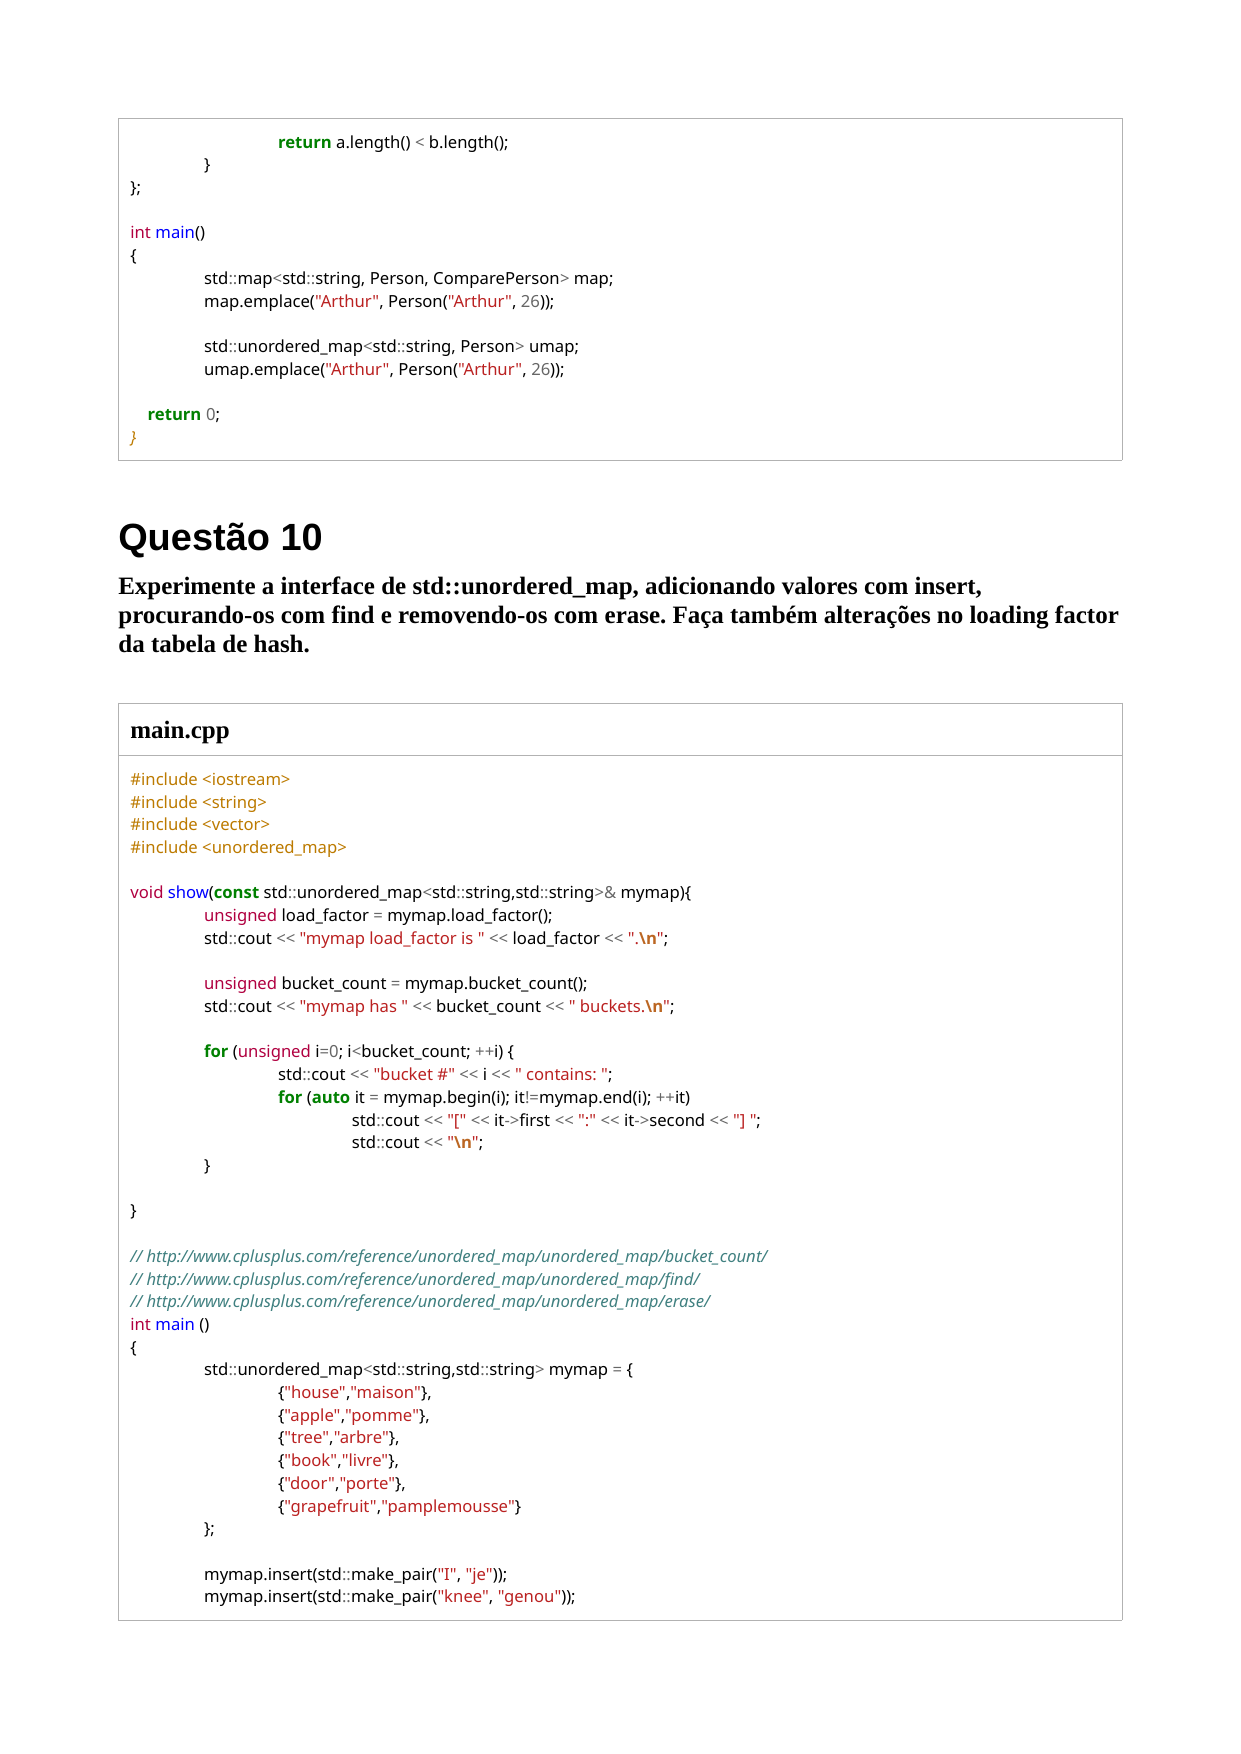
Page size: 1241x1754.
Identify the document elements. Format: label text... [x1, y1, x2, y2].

subtitle Questão 10 [118, 515, 1122, 559]
table_header main.cpp [119, 704, 1122, 755]
table_cell return a.length() < b.length(); } }; int main() { std::map<std::string, Person, ComparePerson> map; map.emplace("Arthur", Person("Arthur", 26)); std::unordered_map<std::string, Person> umap; umap.emplace("Arthur", Person("Arthur", 26)); return 0; } [119, 119, 1122, 460]
text Experimente a interface de std::unordered_map, adicionando valores com insert, procurando-os com find e removendo-os com erase. Faça também alterações no loading factor da tabela de hash. [118, 571, 1122, 658]
table_cell #include <iostream> #include <string> #include <vector> #include <unordered_map> void show(const std::unordered_map<std::string,std::string>& mymap){ unsigned load_factor = mymap.load_factor(); std::cout << "mymap load_factor is " << load_factor << ".\n"; unsigned bucket_count = mymap.bucket_count(); std::cout << "mymap has " << bucket_count << " buckets.\n"; for (unsigned i=0; i<bucket_count; ++i) { std::cout << "bucket #" << i << " contains: "; for (auto it = mymap.begin(i); it!=mymap.end(i); ++it) std::cout << "[" << it->first << ":" << it->second << "] "; std::cout << "\n"; } } // http://www.cplusplus.com/reference/unordered_map/unordered_map/bucket_count/ // http://www.cplusplus.com/reference/unordered_map/unordered_map/find/ // http://www.cplusplus.com/reference/unordered_map/unordered_map/erase/ int main () { std::unordered_map<std::string,std::string> mymap = { {"house","maison"}, {"apple","pomme"}, {"tree","arbre"}, {"book","livre"}, {"door","porte"}, {"grapefruit","pamplemousse"} }; mymap.insert(std::make_pair("I", "je")); mymap.insert(std::make_pair("knee", "genou")); [119, 756, 1122, 1620]
